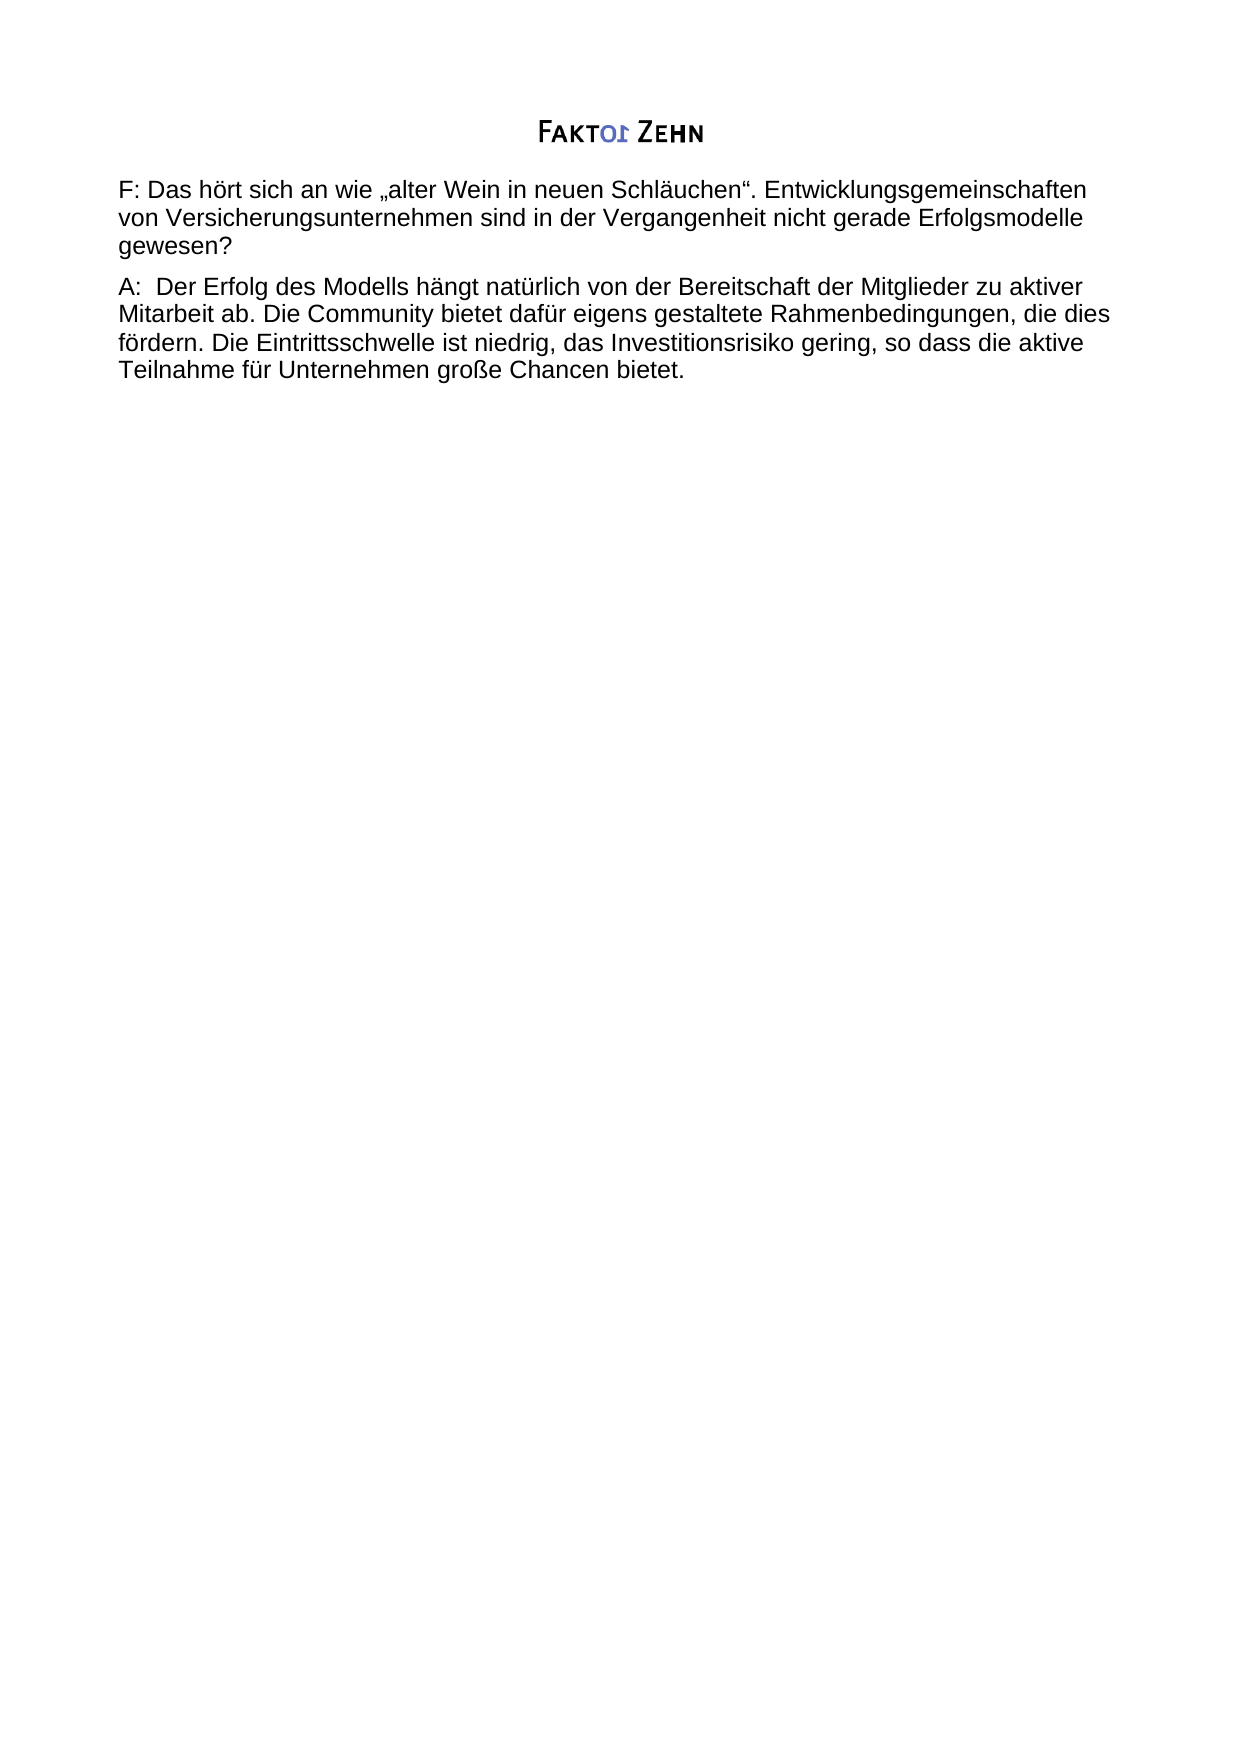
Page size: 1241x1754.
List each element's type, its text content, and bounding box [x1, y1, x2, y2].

text A: Der Erfolg des Modells hängt natürlich von der Bereitschaft der Mitglieder zu aktiver Mitarbeit ab. Die Community bietet dafür eigens gestaltete Rahmenbedingungen, die dies fördern. Die Eintrittsschwelle ist niedrig, das Investitionsrisiko gering, so dass die aktive Teilnahme für Unternehmen große Chancen bietet. [118, 272, 1122, 384]
picture [537, 118, 704, 144]
text F: Das hört sich an wie „alter Wein in neuen Schläuchen“. Entwicklungsgemeinschaften von Versicherungsunternehmen sind in der Vergangenheit nicht gerade Erfolgsmodelle gewesen? [118, 176, 1122, 260]
